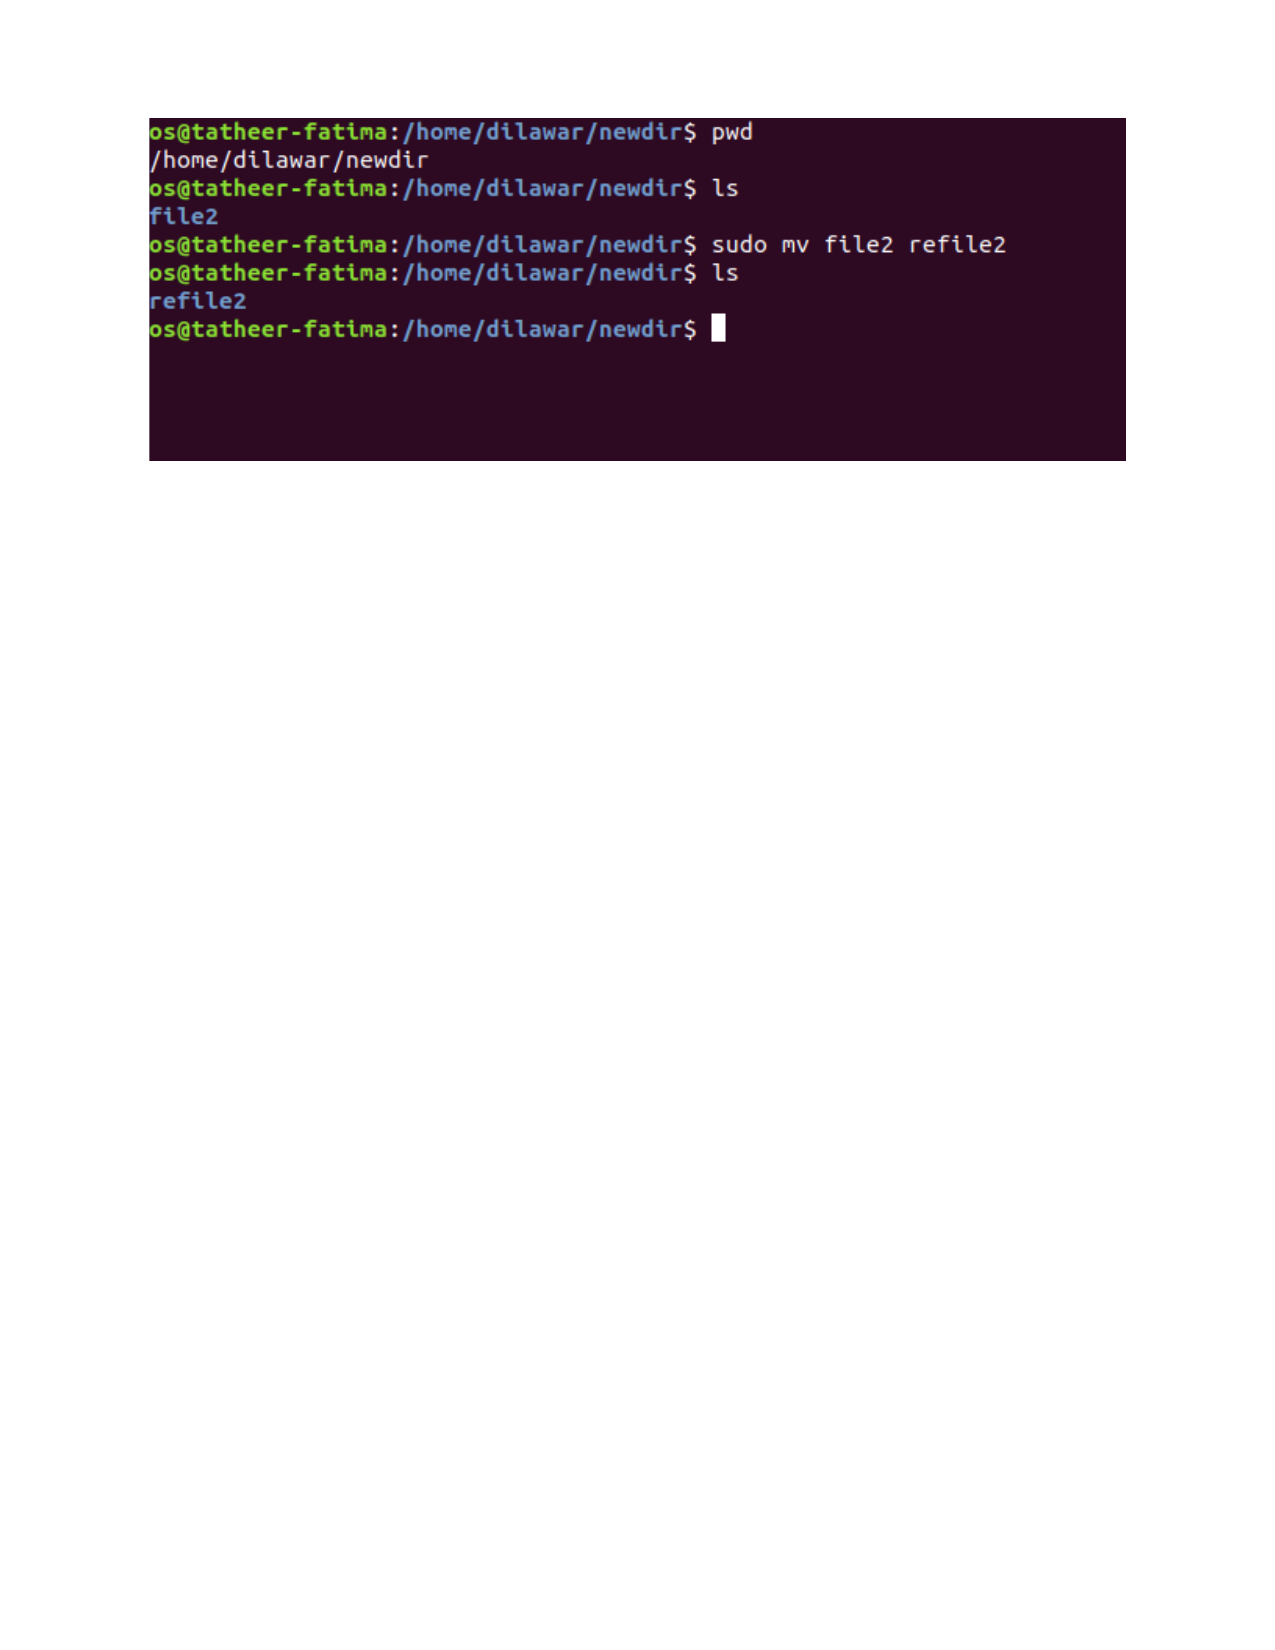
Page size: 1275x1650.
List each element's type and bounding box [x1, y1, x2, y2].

picture [149, 118, 1126, 461]
